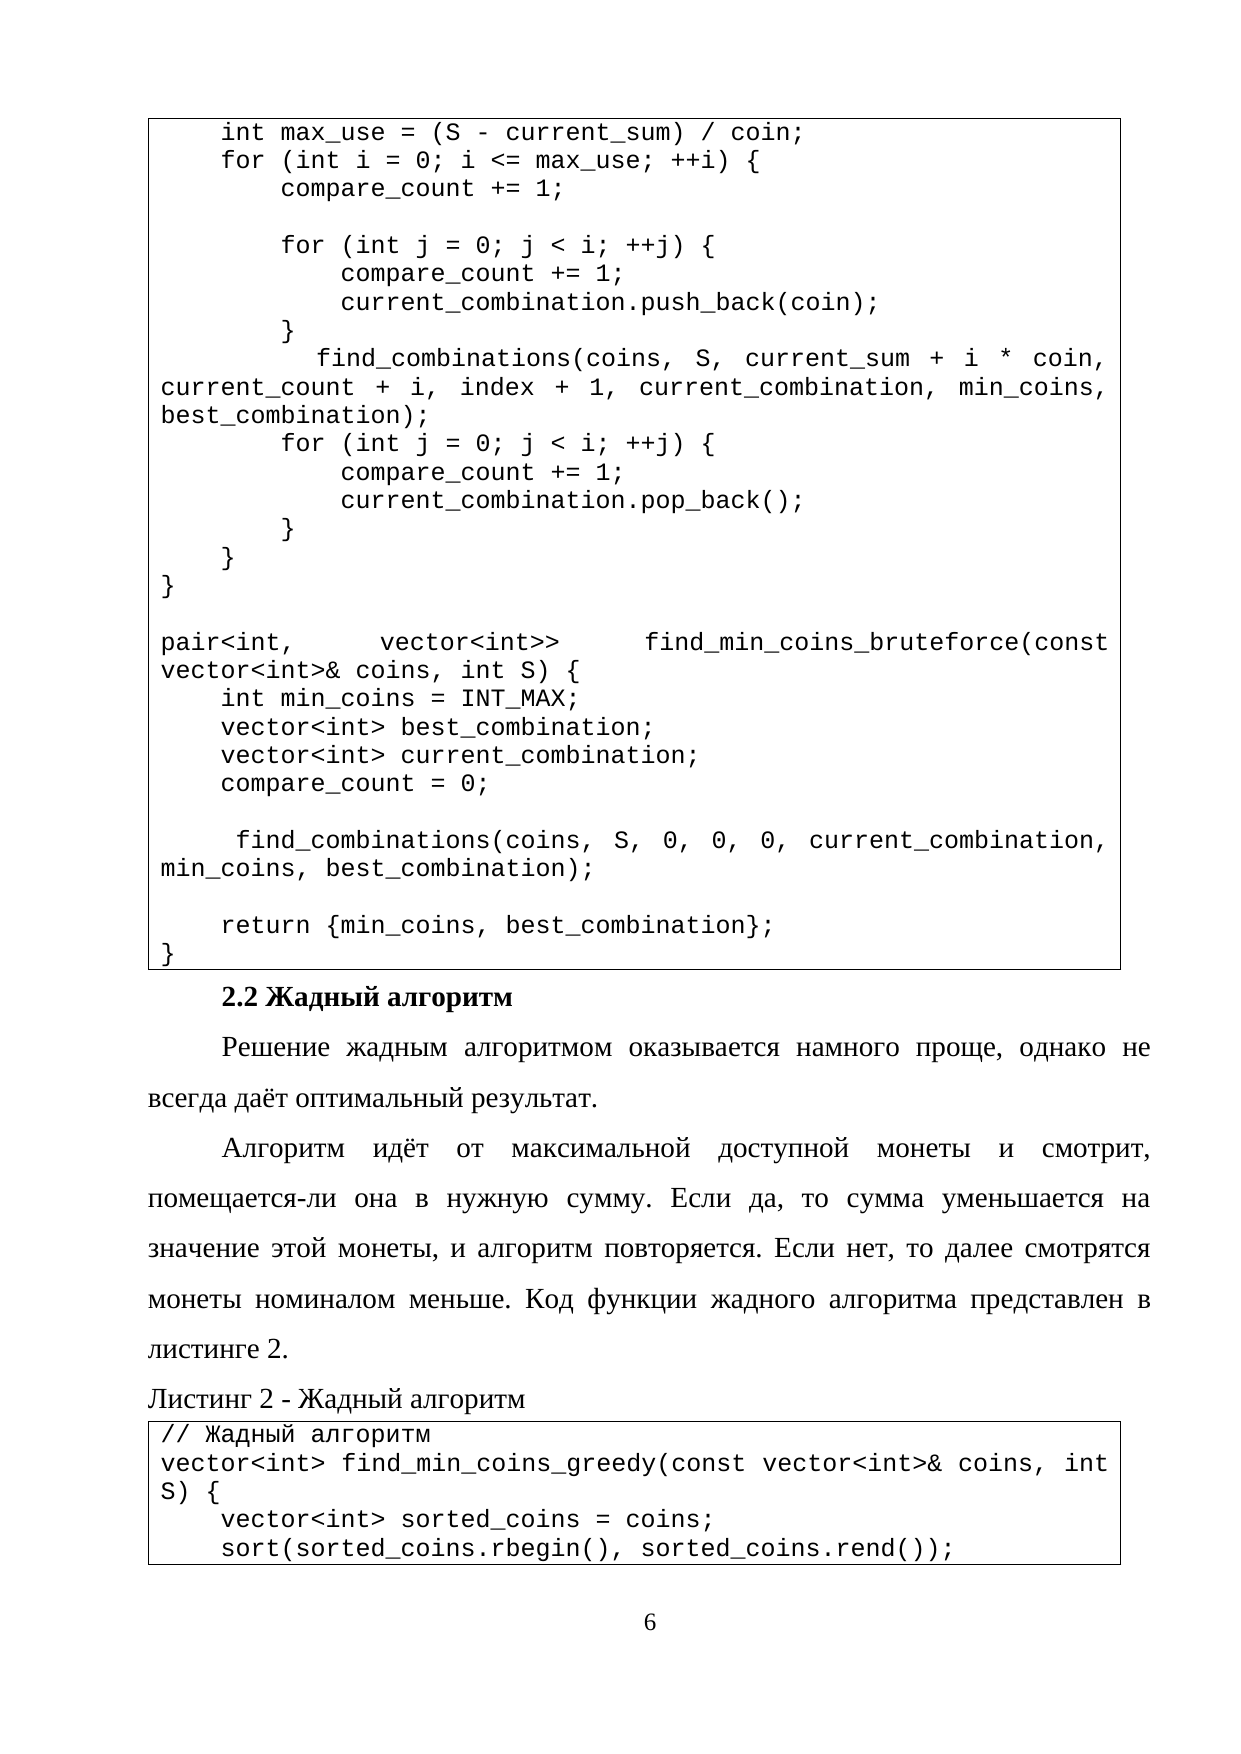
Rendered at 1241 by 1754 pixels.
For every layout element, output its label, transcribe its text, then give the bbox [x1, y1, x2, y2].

table_header // Жадный алгоритм vector<int> find_min_coins_greedy(const vector<int>& coins, int S) { vector<int> sorted_coins = coins; sort(sorted_coins.rbegin(), sorted_coins.rend()); [149, 1422, 1120, 1564]
text Листинг 2 - Жадный алгоритм [148, 1382, 1152, 1415]
text 2.2 Жадный алгоритм [148, 979, 1152, 1013]
table_header int max_use = (S - current_sum) / coin; for (int i = 0; i <= max_use; ++i) { compare_count += 1; for (int j = 0; j < i; ++j) { compare_count += 1; current_combination.push_back(coin); } find_combinations(coins, S, current_sum + i * coin, current_count + i, index + 1, current_combination, min_coins, best_combination); for (int j = 0; j < i; ++j) { compare_count += 1; current_combination.pop_back(); } } } pair<int, vector<int>> find_min_coins_bruteforce(const vector<int>& coins, int S) { int min_coins = INT_MAX; vector<int> best_combination; vector<int> current_combination; compare_count = 0; find_combinations(coins, S, 0, 0, 0, current_combination, min_coins, best_combination); return {min_coins, best_combination}; } [149, 119, 1120, 969]
text Алгоритм идёт от максимальной доступной монеты и смотрит, помещается-ли она в нужную сумму. Если да, то сумма уменьшается на значение этой монеты, и алгоритм повторяется. Если нет, то далее смотрятся монеты номиналом меньше. Код функции жадного алгоритма представлен в листинге 2. [148, 1130, 1152, 1365]
text Решение жадным алгоритмом оказывается намного проще, однако не всегда даёт оптимальный результат. [148, 1029, 1152, 1113]
